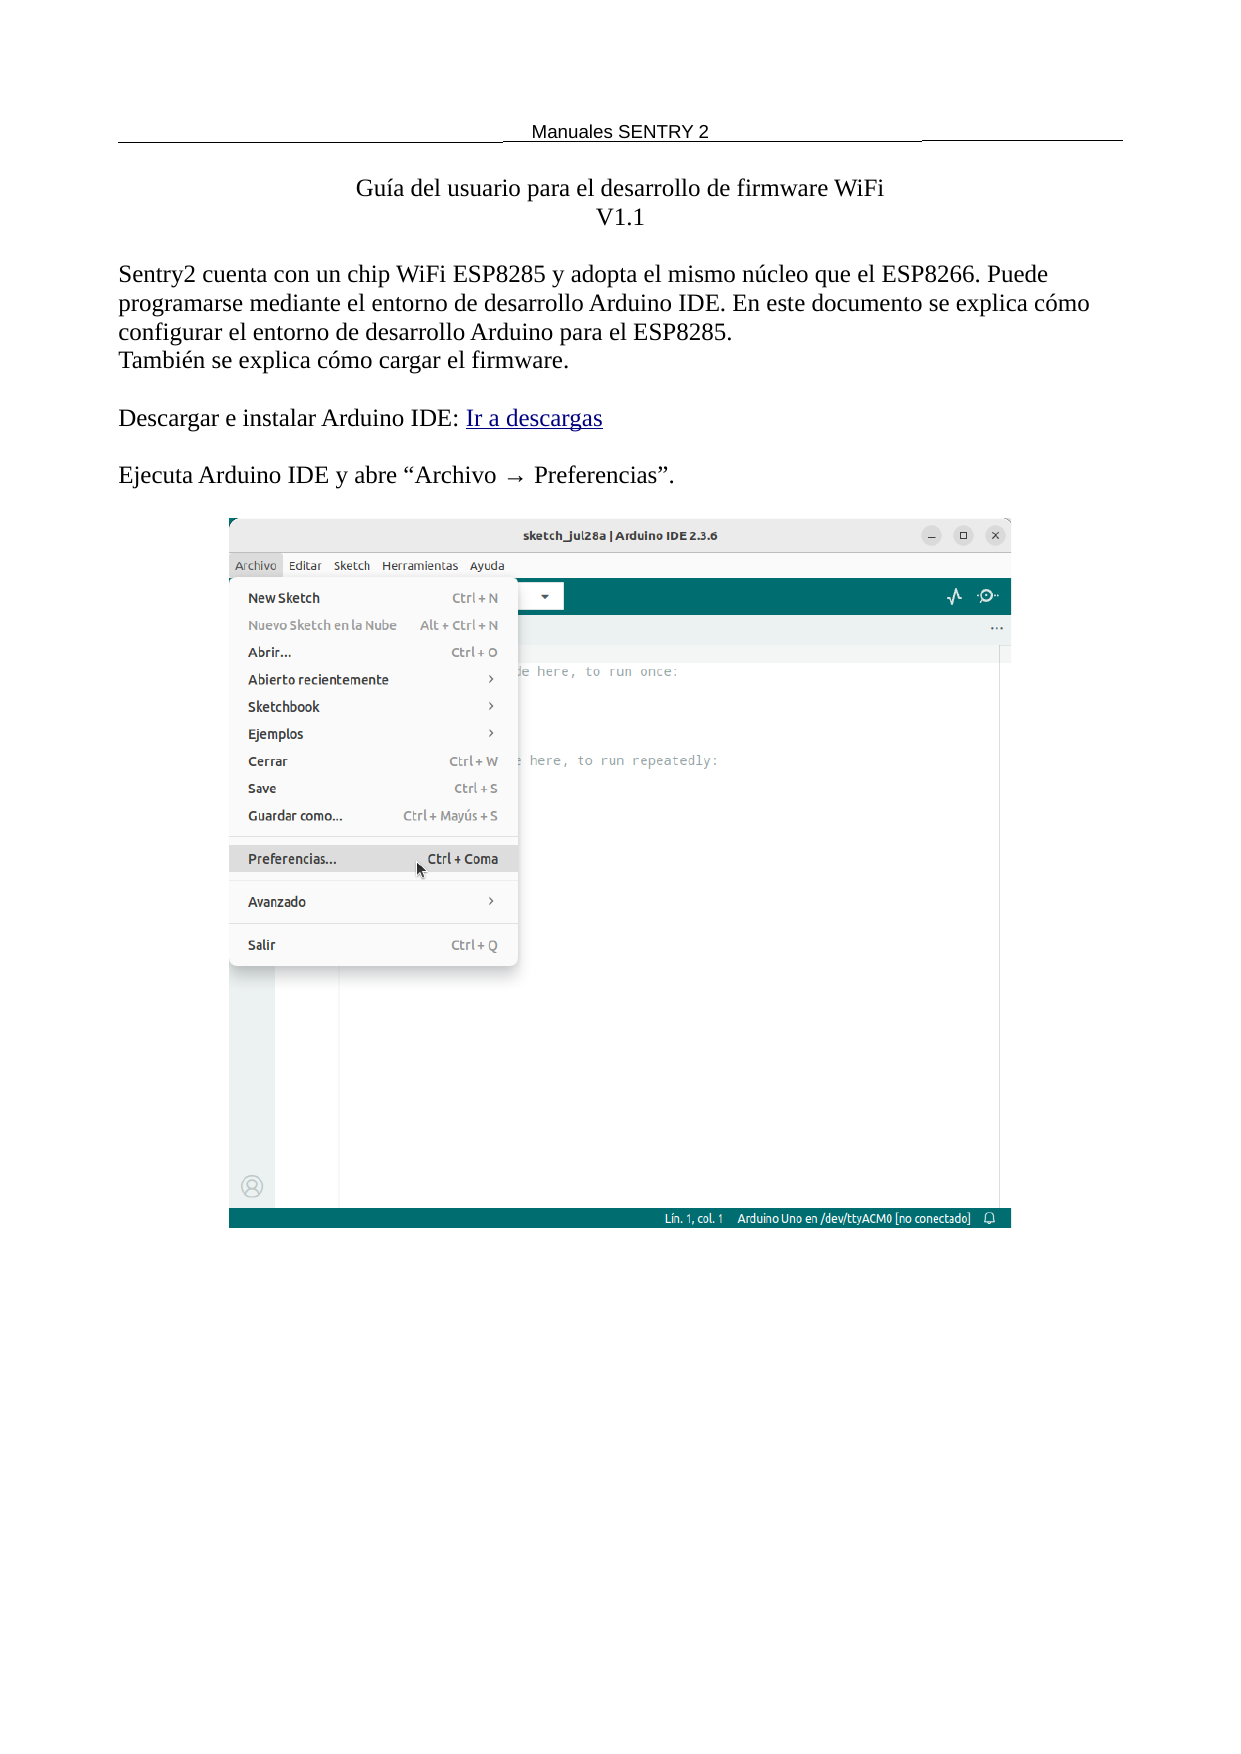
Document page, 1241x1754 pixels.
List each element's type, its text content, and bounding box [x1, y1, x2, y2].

picture [229, 518, 1012, 1228]
text V1.1 [118, 202, 1122, 231]
text También se explica cómo cargar el firmware. [118, 346, 1122, 374]
text Descargar e instalar Arduino IDE: Ir a descargas [118, 403, 1122, 432]
text Ejecuta Arduino IDE y abre “Archivo → Preferencias”. [118, 461, 1122, 489]
text Guía del usuario para el desarrollo de firmware WiFi [118, 173, 1122, 202]
text Sentry2 cuenta con un chip WiFi ESP8285 y adopta el mismo núcleo que el ESP8266. Puede programarse mediante el entorno de desarrollo Arduino IDE. En este documento se explica cómo configurar el entorno de desarrollo Arduino para el ESP8285. [118, 259, 1122, 346]
